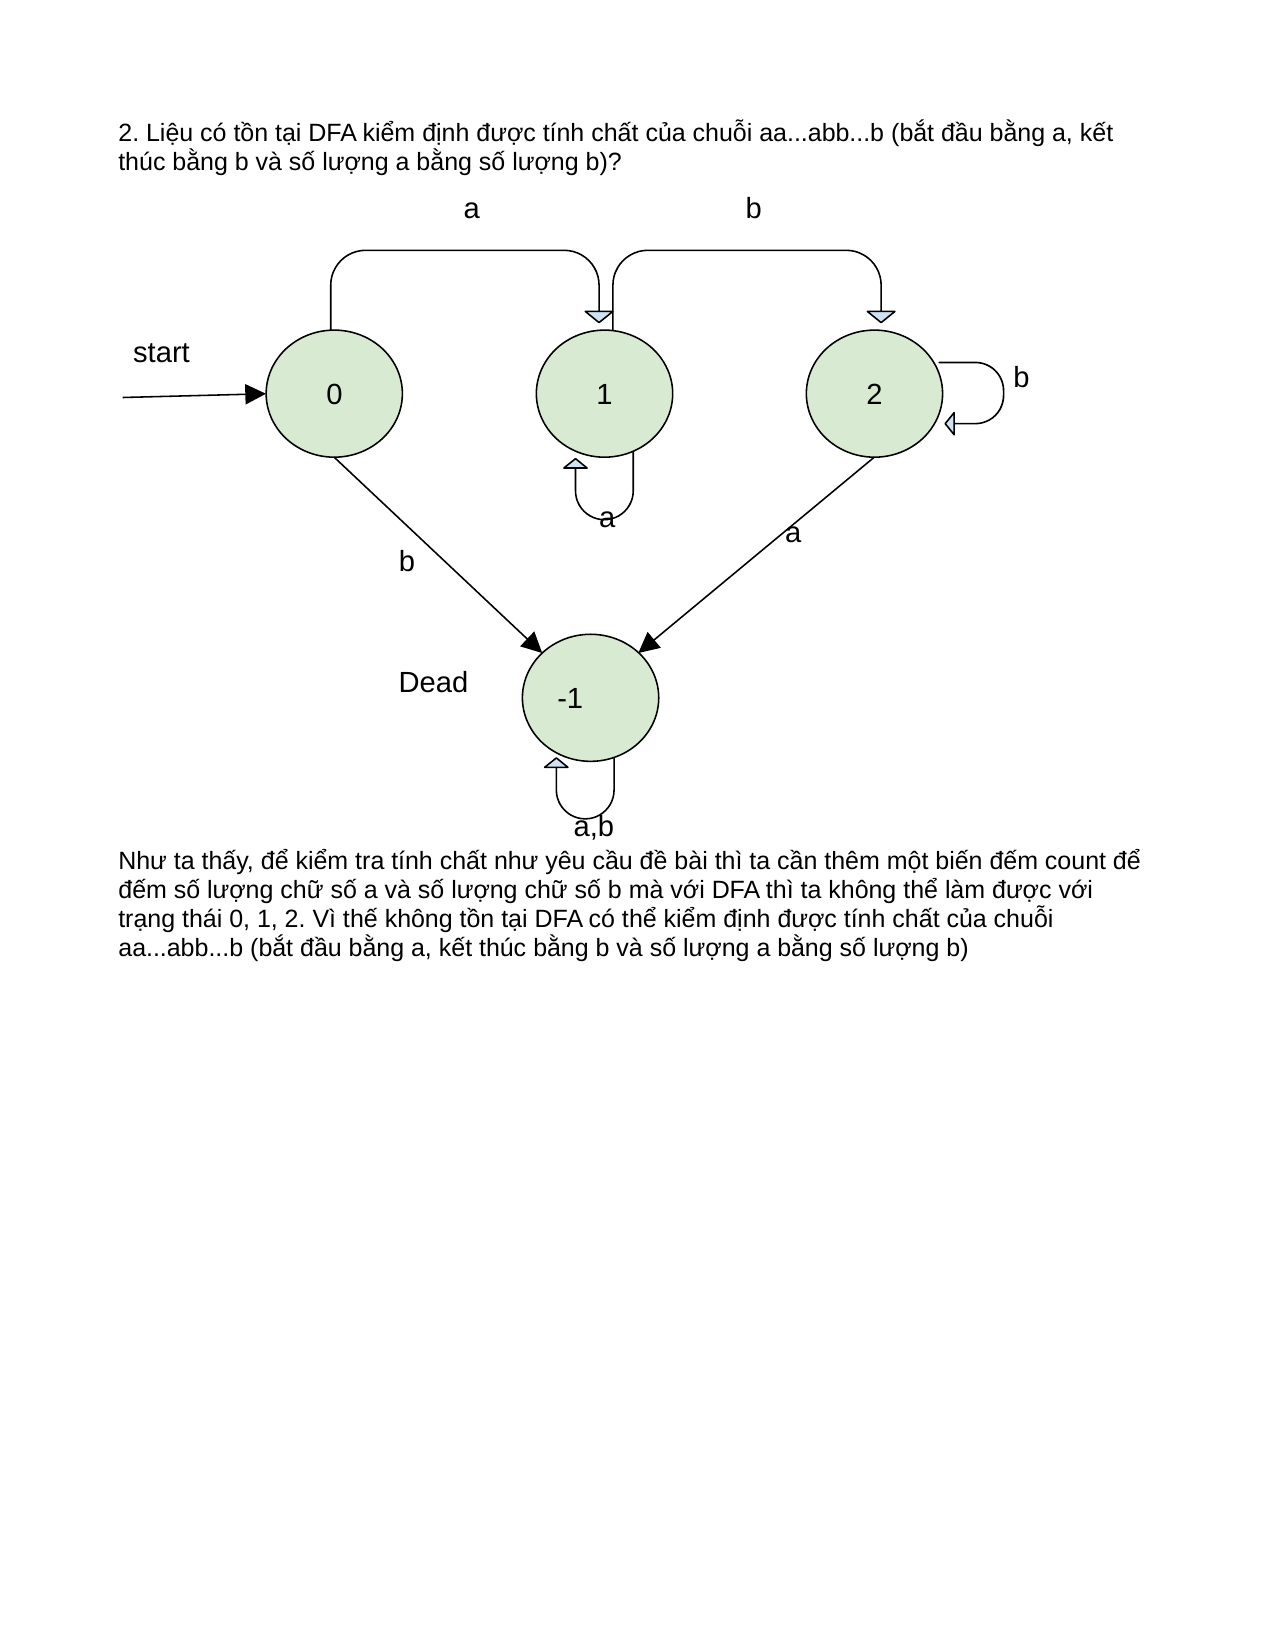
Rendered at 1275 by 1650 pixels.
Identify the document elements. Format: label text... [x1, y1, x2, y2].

text 2. Liệu có tồn tại DFA kiểm định được tính chất của chuỗi aa...abb...b (bắt đầu bằng a, kết thúc bằng b và số lượng a bằng số lượng b)? [118, 118, 1157, 846]
text Như ta thấy, để kiểm tra tính chất như yêu cầu đề bài thì ta cần thêm một biến đếm count để đếm số lượng chữ số a và số lượng chữ số b mà với DFA thì ta không thể làm được với trạng thái 0, 1, 2. Vì thế không tồn tại DFA có thể kiểm định được tính chất của chuỗi aa...abb...b (bắt đầu bằng a, kết thúc bằng b và số lượng a bằng số lượng b) [118, 846, 1157, 961]
